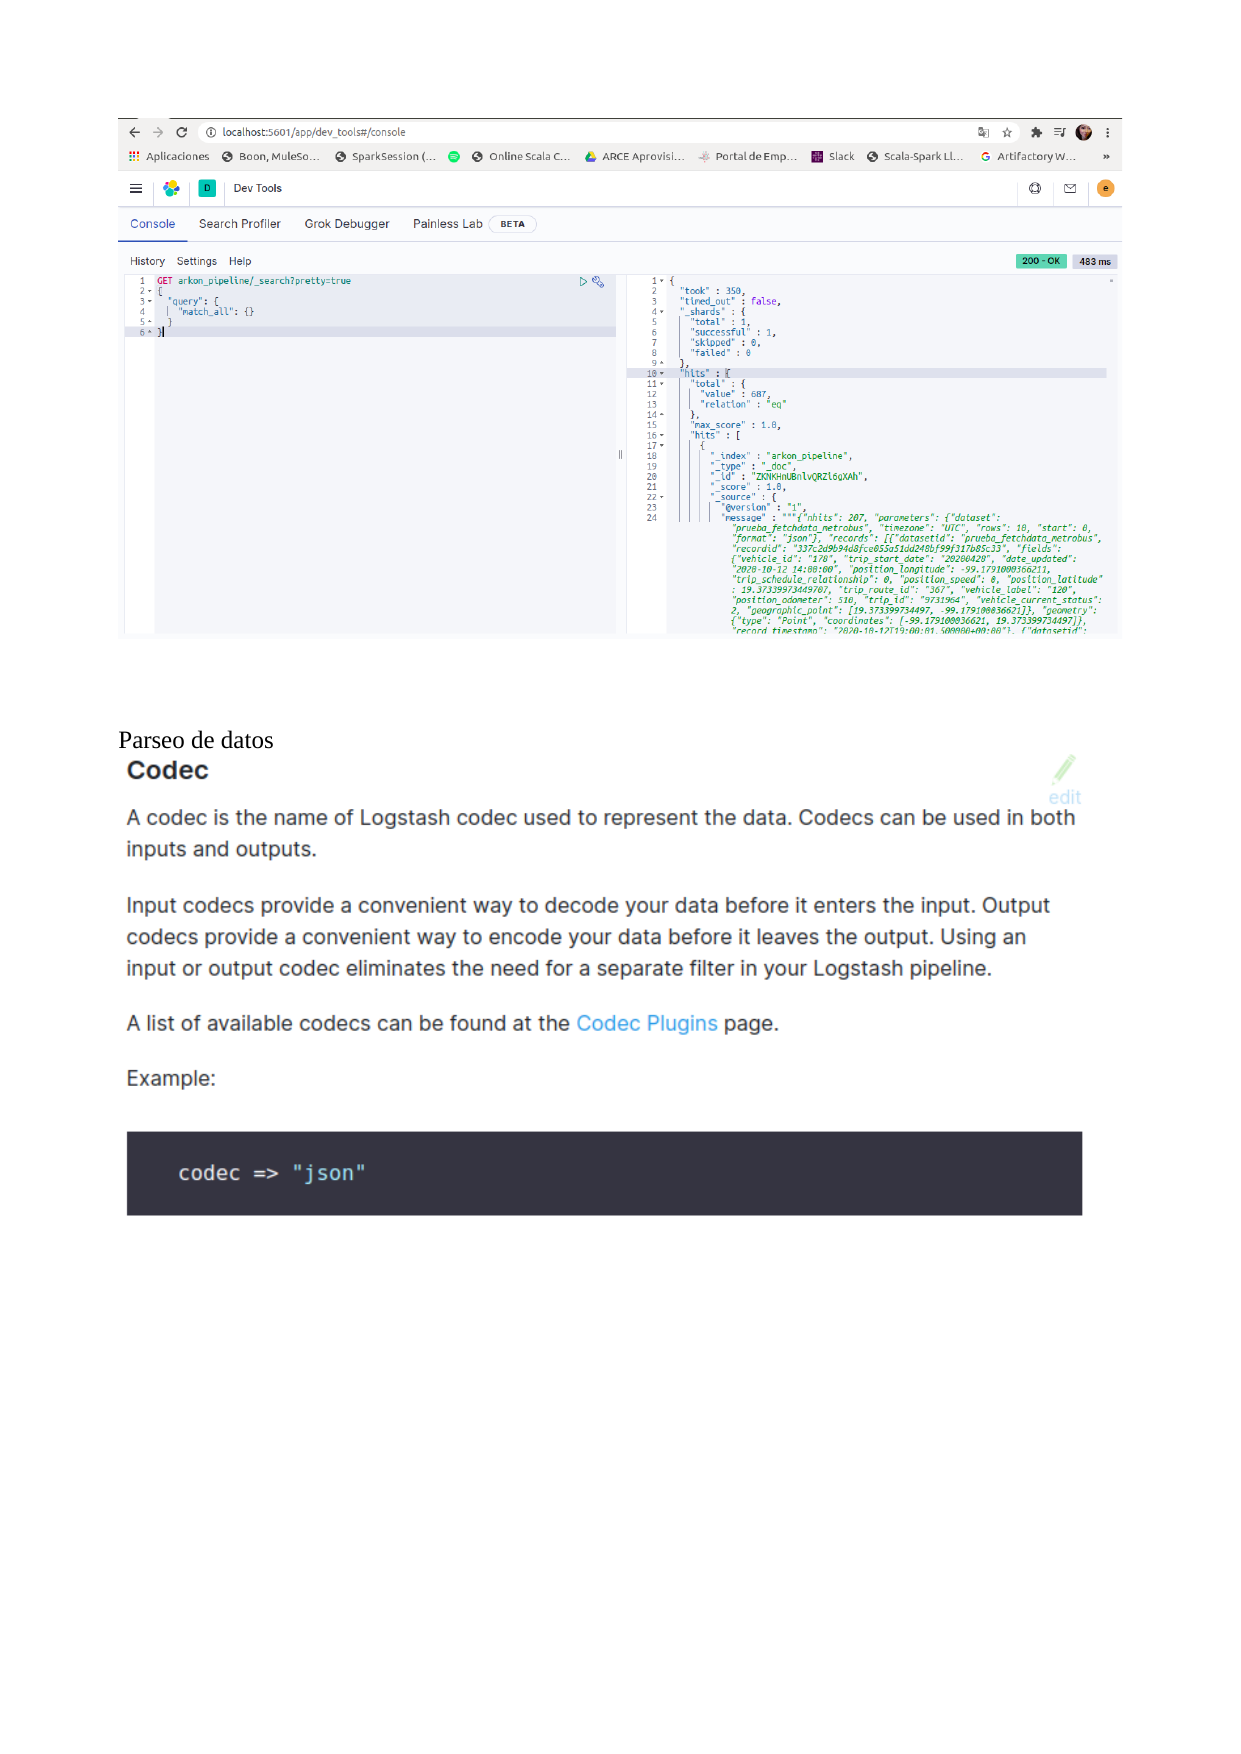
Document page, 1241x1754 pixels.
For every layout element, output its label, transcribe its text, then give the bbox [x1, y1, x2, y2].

text Parseo de datos [118, 725, 1122, 753]
picture [118, 118, 1123, 639]
picture [118, 753, 1123, 1234]
